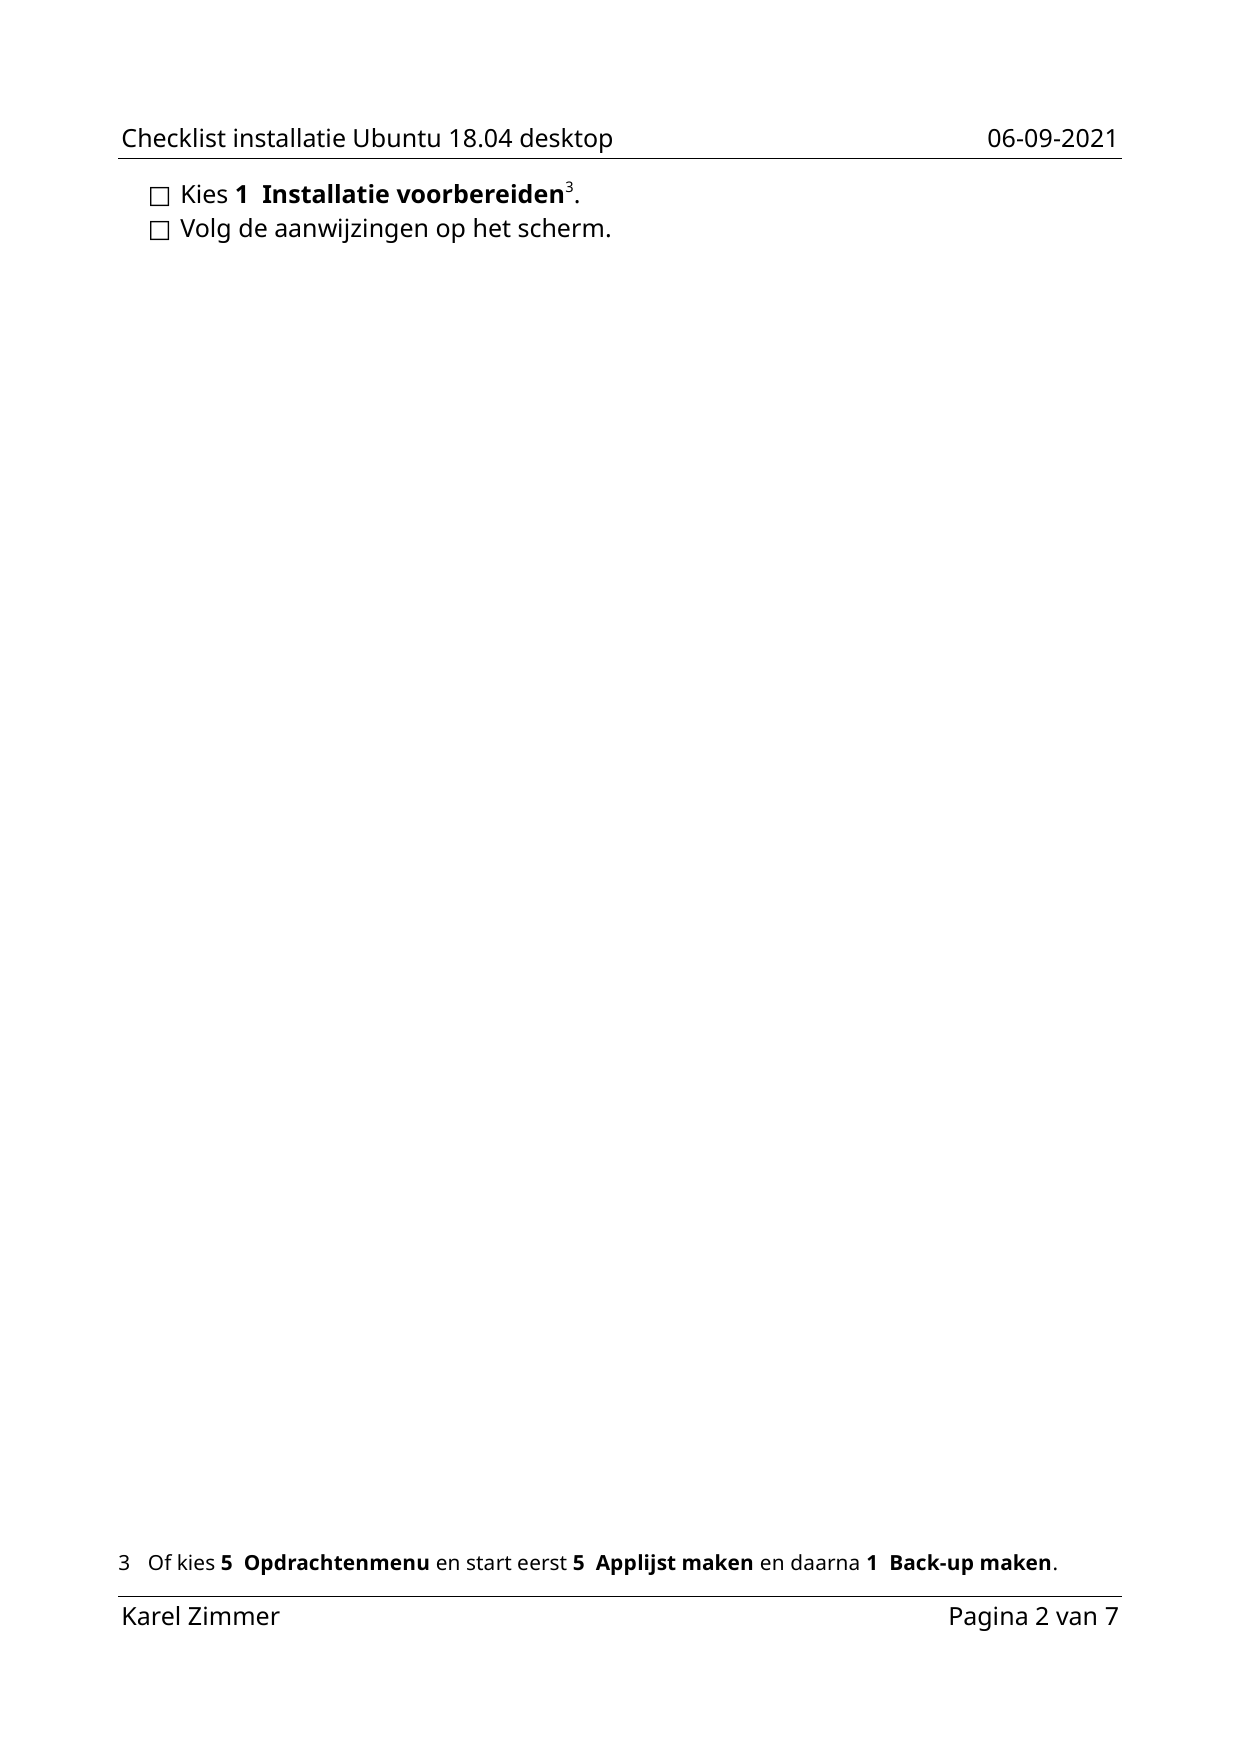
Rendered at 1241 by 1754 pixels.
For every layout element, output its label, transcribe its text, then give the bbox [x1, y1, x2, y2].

list Of kies 5 Opdrachtenmenu en start eerst 5 Applijst maken en daarna 1 Back-up maken. [118, 1548, 1122, 1577]
list Volg de aanwijzingen op het scherm. [148, 211, 1122, 245]
list Kies 1 Installatie voorbereiden. [148, 177, 1122, 211]
